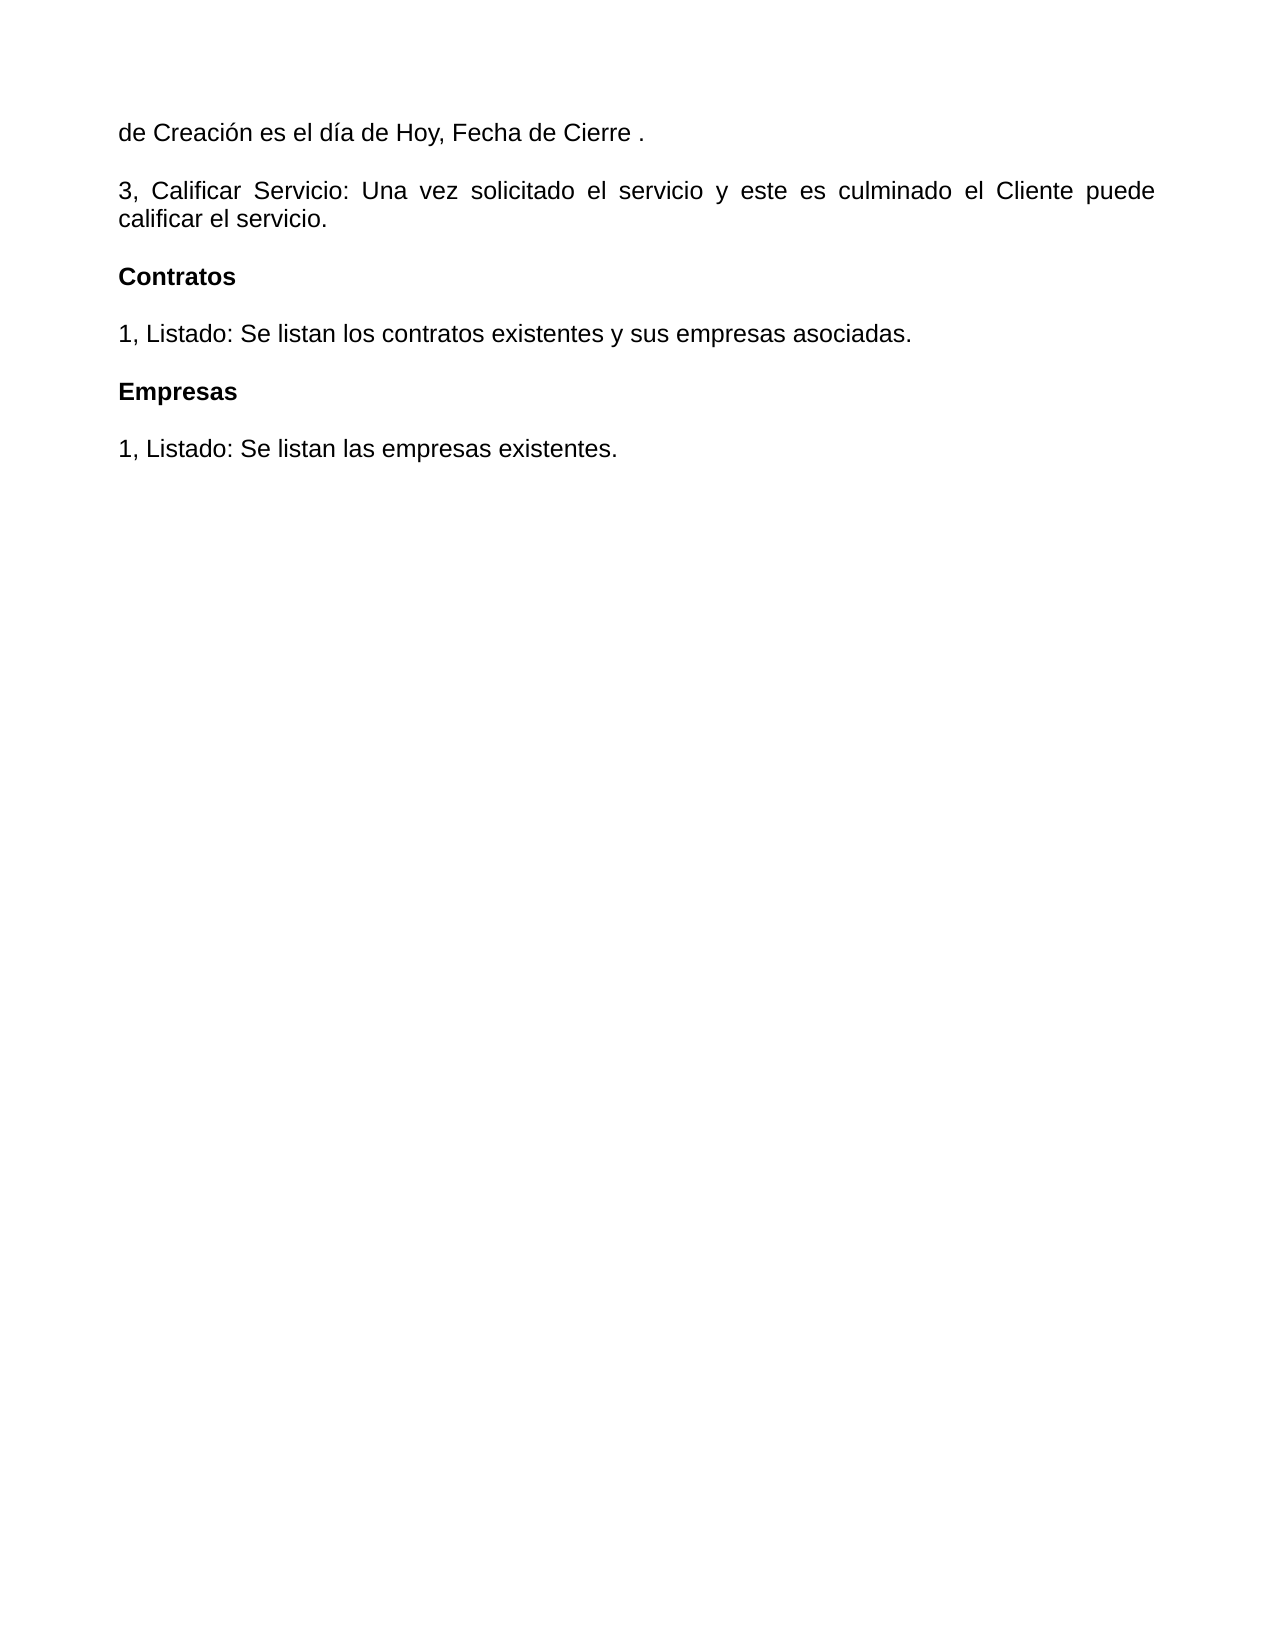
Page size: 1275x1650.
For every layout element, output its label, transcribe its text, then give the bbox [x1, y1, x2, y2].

text 1, Listado: Se listan las empresas existentes. [118, 434, 1157, 463]
text de Creación es el día de Hoy, Fecha de Cierre . [118, 118, 1157, 147]
text 1, Listado: Se listan los contratos existentes y sus empresas asociadas. [118, 319, 1157, 348]
text Contratos [118, 262, 1157, 291]
text 3, Calificar Servicio: Una vez solicitado el servicio y este es culminado el Cliente puede calificar el servicio. [118, 176, 1157, 233]
text Empresas [118, 377, 1157, 406]
